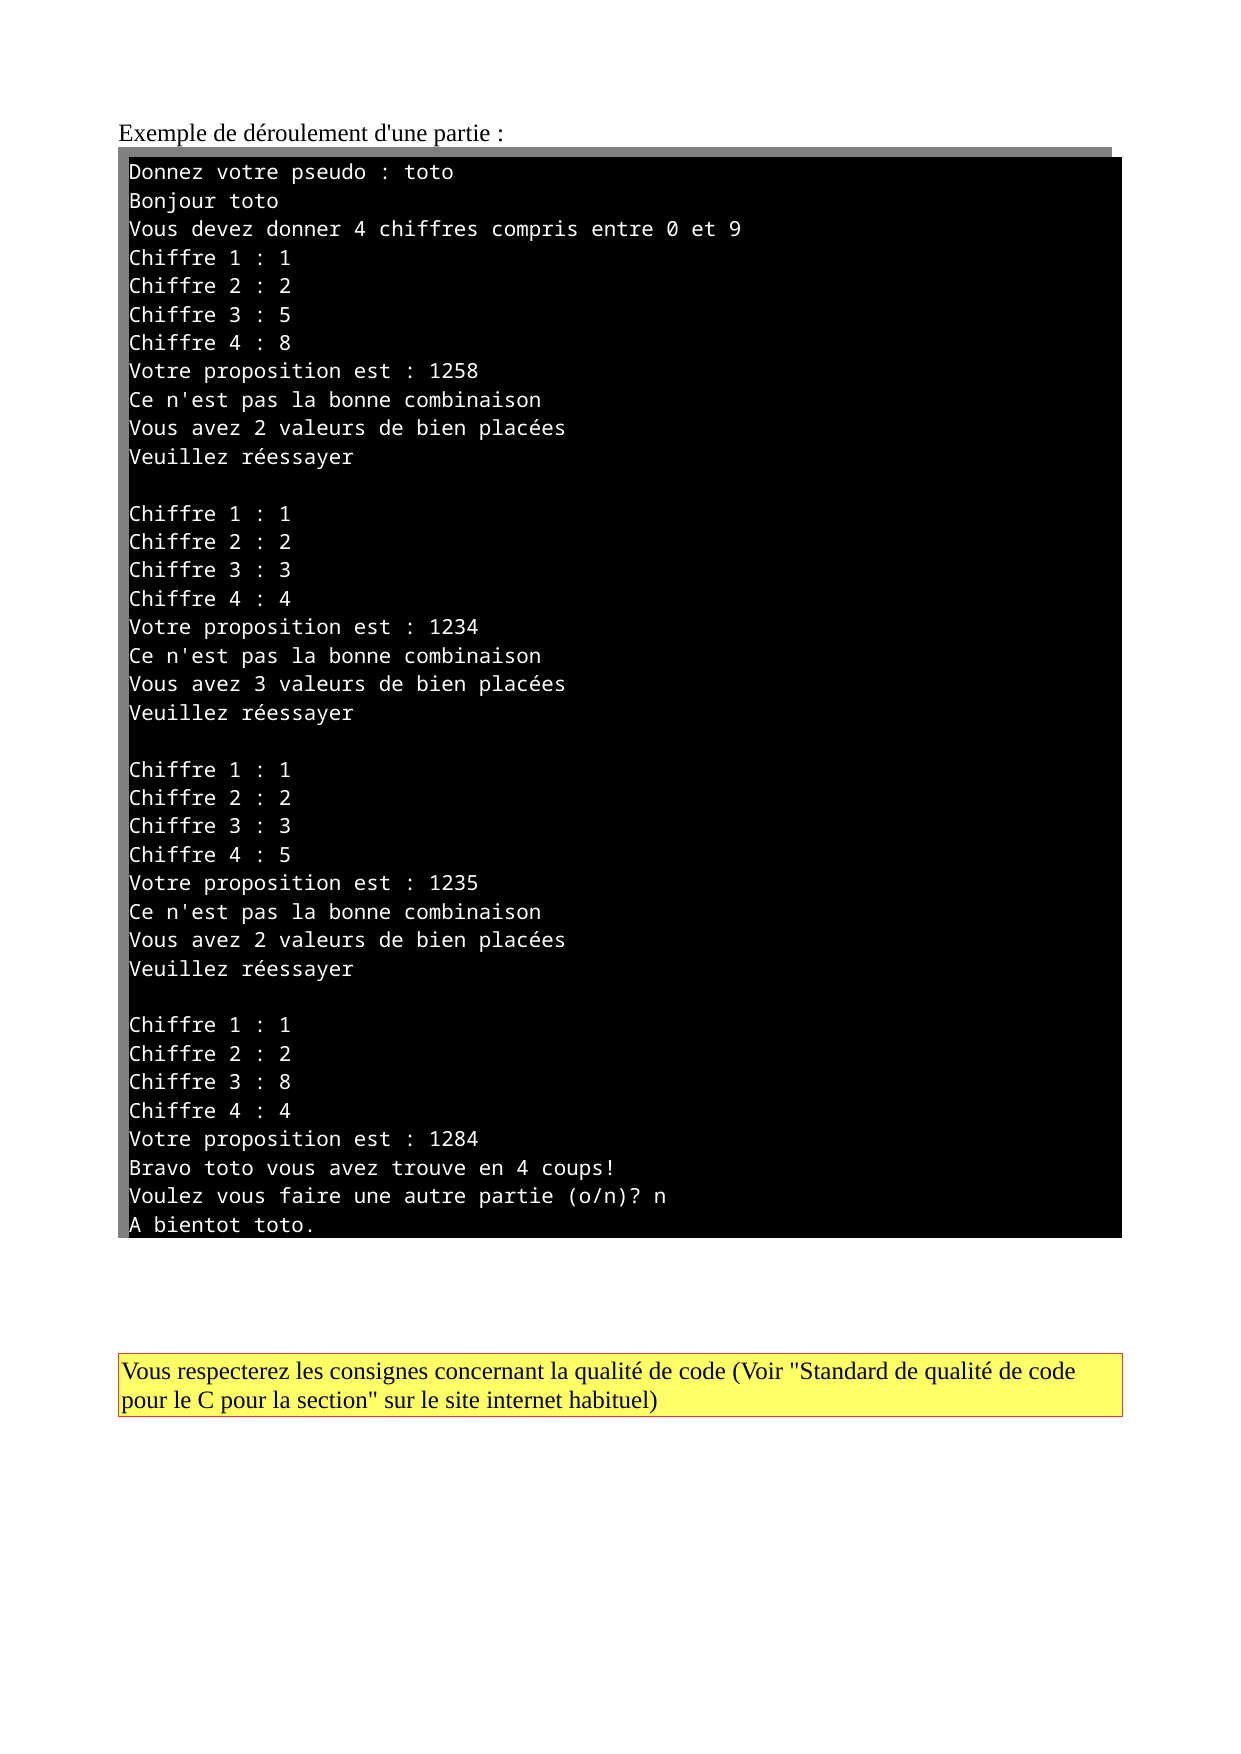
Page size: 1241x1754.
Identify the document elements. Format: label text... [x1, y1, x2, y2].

text Ce n'est pas la bonne combinaison [129, 641, 1122, 669]
text Chiffre 3 : 3 [129, 556, 1122, 584]
text Voulez vous faire une autre partie (o/n)? n [129, 1181, 1122, 1210]
text Chiffre 2 : 2 [129, 271, 1122, 300]
text Vous avez 3 valeurs de bien placées [129, 669, 1122, 698]
text Chiffre 2 : 2 [129, 1039, 1122, 1067]
text Chiffre 2 : 2 [129, 527, 1122, 556]
text Votre proposition est : 1234 [129, 612, 1122, 641]
text Votre proposition est : 1258 [129, 357, 1122, 385]
text Chiffre 4 : 5 [129, 840, 1122, 868]
text Vous respecterez les consignes concernant la qualité de code (Voir "Standard de qualité de code pour le C pour la section" sur le site internet habituel) [119, 1354, 1122, 1416]
text Donnez votre pseudo : toto [129, 157, 1122, 186]
text Vous avez 2 valeurs de bien placées [129, 413, 1122, 442]
text Chiffre 1 : 1 [129, 1011, 1122, 1039]
text Vous avez 2 valeurs de bien placées [129, 925, 1122, 954]
text Bonjour toto [129, 186, 1122, 214]
text Bravo toto vous avez trouve en 4 coups! [129, 1153, 1122, 1181]
text Vous devez donner 4 chiffres compris entre 0 et 9 [129, 214, 1122, 243]
text Chiffre 1 : 1 [129, 243, 1122, 271]
text Chiffre 3 : 3 [129, 812, 1122, 840]
text Chiffre 1 : 1 [129, 755, 1122, 783]
text Ce n'est pas la bonne combinaison [129, 897, 1122, 925]
text Votre proposition est : 1235 [129, 868, 1122, 897]
text Ce n'est pas la bonne combinaison [129, 385, 1122, 413]
text Chiffre 1 : 1 [129, 499, 1122, 527]
text Chiffre 3 : 8 [129, 1067, 1122, 1096]
text Veuillez réessayer [129, 698, 1122, 726]
text Votre proposition est : 1284 [129, 1124, 1122, 1153]
text Chiffre 3 : 5 [129, 300, 1122, 328]
text Chiffre 2 : 2 [129, 783, 1122, 812]
text Exemple de déroulement d'une partie : [118, 118, 1122, 147]
text Veuillez réessayer [129, 442, 1122, 470]
text Chiffre 4 : 4 [129, 584, 1122, 612]
text Veuillez réessayer [129, 954, 1122, 982]
text A bientot toto. [129, 1210, 1122, 1238]
text Chiffre 4 : 8 [129, 328, 1122, 357]
text Chiffre 4 : 4 [129, 1096, 1122, 1124]
